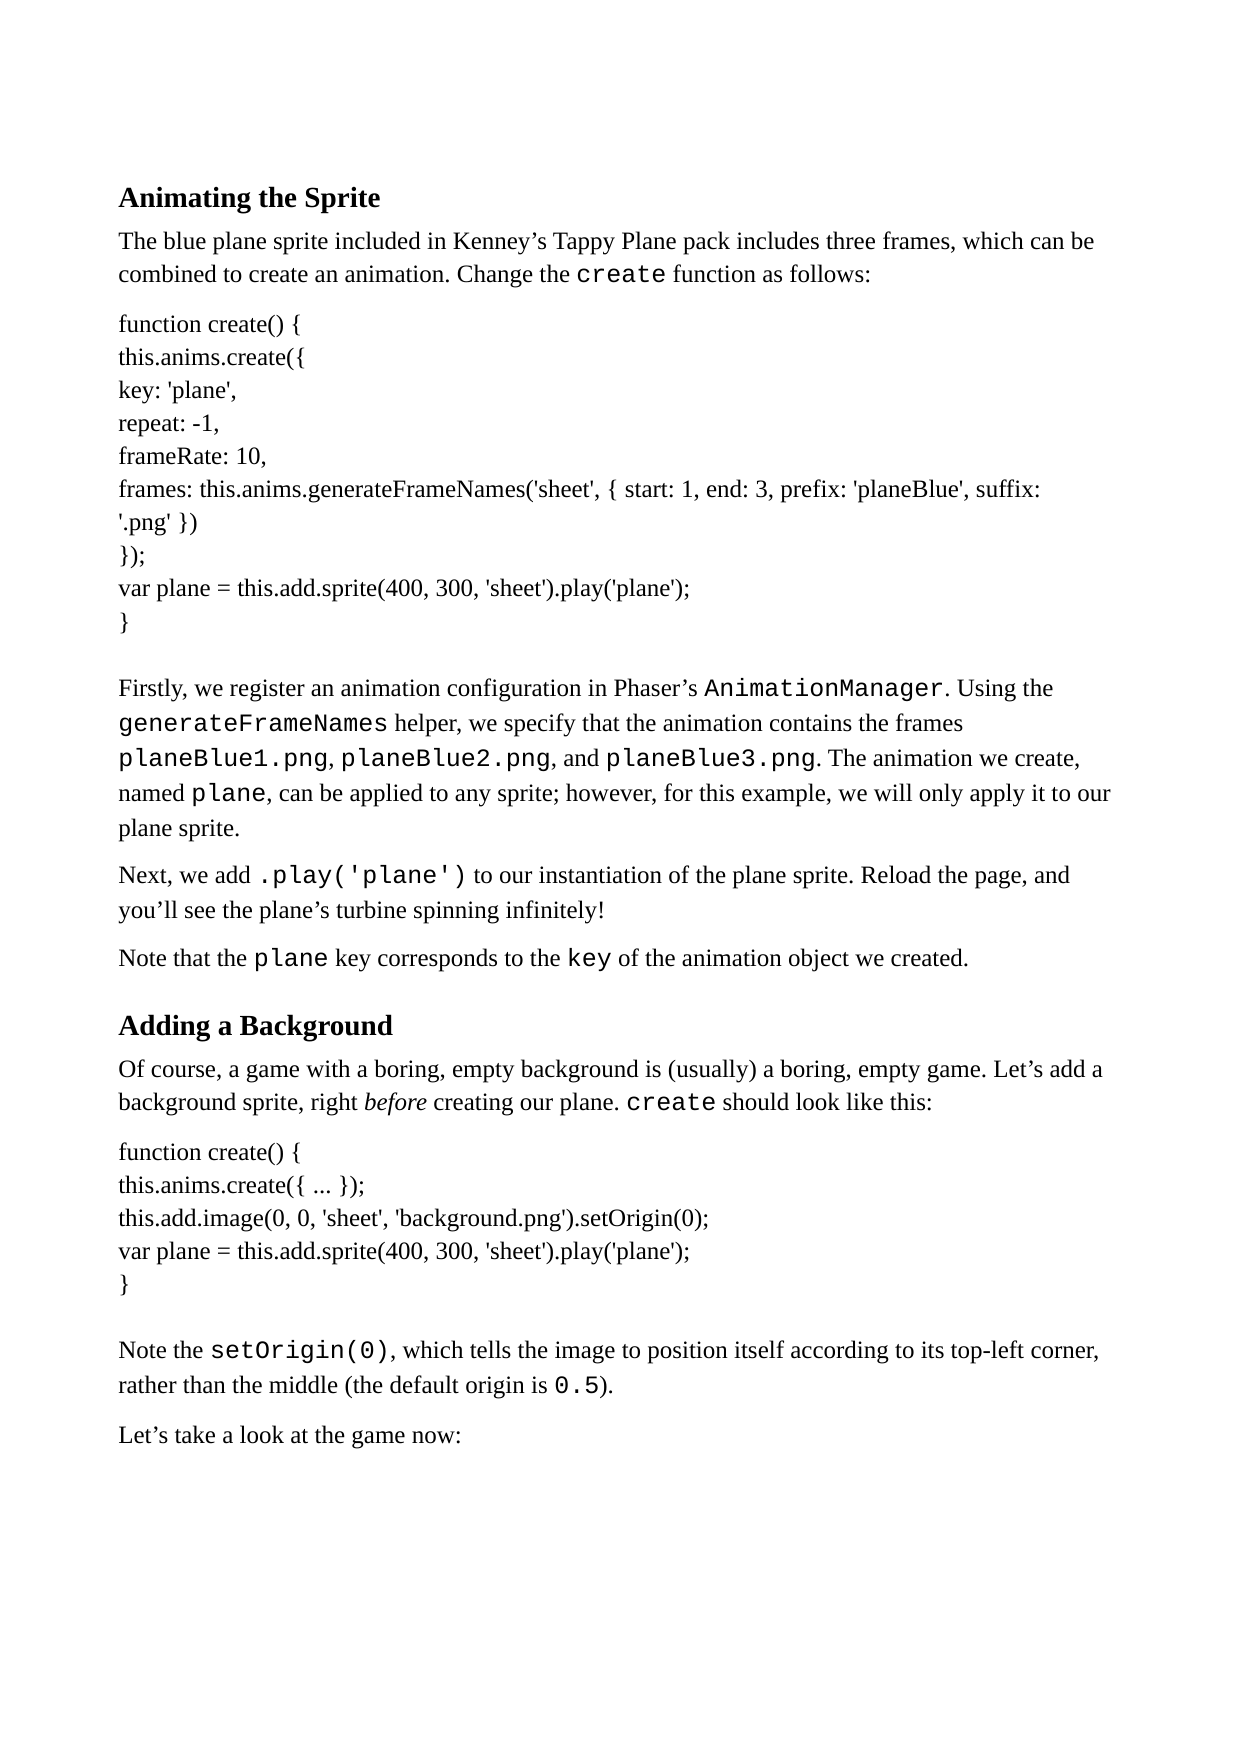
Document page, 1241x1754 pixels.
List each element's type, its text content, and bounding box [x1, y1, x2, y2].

text Let’s take a look at the game now: [118, 1420, 1122, 1449]
text var plane = this.add.sprite(400, 300, 'sheet').play('plane'); [118, 1236, 1122, 1265]
text Next, we add .play('plane') to our instantiation of the plane sprite. Reload the page, and you’ll see the plane’s turbine spinning infinitely! [118, 861, 1122, 924]
text key: 'plane', [118, 375, 1122, 404]
subtitle Adding a Background [118, 1008, 1122, 1041]
text repeat: -1, [118, 408, 1122, 437]
text } [118, 607, 1122, 635]
text }); [118, 541, 1122, 569]
text Of course, a game with a boring, empty background is (usually) a boring, empty game. Let’s add a background sprite, right before creating our plane. create should look like this: [118, 1054, 1122, 1118]
text function create() { [118, 309, 1122, 338]
subtitle Animating the Sprite [118, 180, 1122, 214]
text this.anims.create({ ... }); [118, 1170, 1122, 1199]
text function create() { [118, 1137, 1122, 1166]
text this.add.image(0, 0, 'sheet', 'background.png').setOrigin(0); [118, 1203, 1122, 1232]
text } [118, 1269, 1122, 1298]
text Note the setOrigin(0), which tells the image to position itself according to its top-left corner, rather than the middle (the default origin is 0.5). [118, 1302, 1122, 1401]
text frames: this.anims.generateFrameNames('sheet', { start: 1, end: 3, prefix: 'planeBlue', suffix: '.png' }) [118, 474, 1122, 536]
text The blue plane sprite included in Kenney’s Tappy Plane pack includes three frames, which can be combined to create an animation. Change the create function as follows: [118, 226, 1122, 290]
text frameRate: 10, [118, 441, 1122, 470]
text Note that the plane key corresponds to the key of the animation object we created. [118, 943, 1122, 974]
text Firstly, we register an animation configuration in Phaser’s AnimationManager. Using the generateFrameNames helper, we specify that the animation contains the frames planeBlue1.png, planeBlue2.png, and planeBlue3.png. The animation we create, named plane, can be applied to any sprite; however, for this example, we will only apply it to our plane sprite. [118, 639, 1122, 842]
text this.anims.create({ [118, 342, 1122, 371]
text var plane = this.add.sprite(400, 300, 'sheet').play('plane'); [118, 573, 1122, 602]
